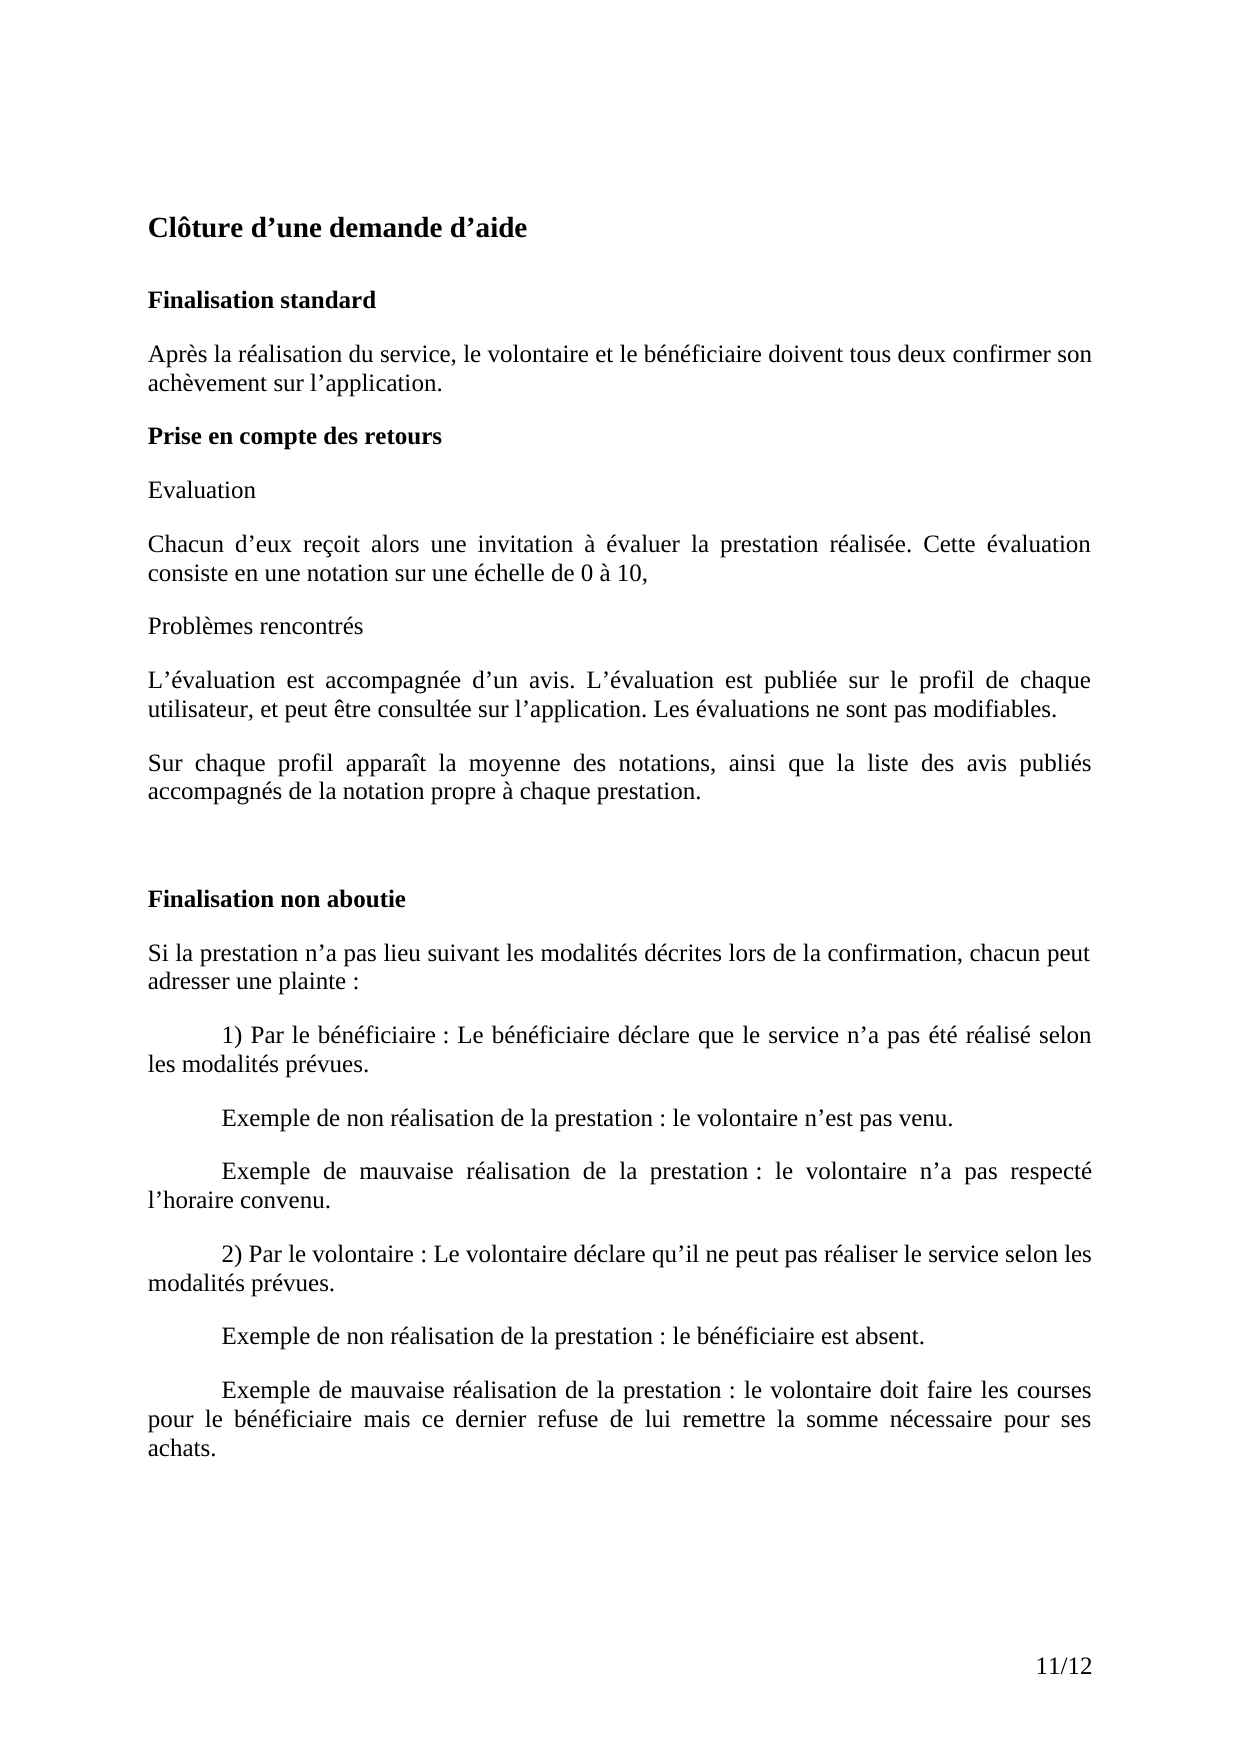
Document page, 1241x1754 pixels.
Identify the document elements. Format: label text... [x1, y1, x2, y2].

text Sur chaque profil apparaît la moyenne des notations, ainsi que la liste des avis publiés accompagnés de la notation propre à chaque prestation. [148, 748, 1092, 805]
text Après la réalisation du service, le volontaire et le bénéficiaire doivent tous deux confirmer son achèvement sur l’application. [148, 339, 1092, 396]
text Finalisation standard [148, 285, 1092, 314]
text Prise en compte des retours [148, 421, 1092, 450]
text L’évaluation est accompagnée d’un avis. L’évaluation est publiée sur le profil de chaque utilisateur, et peut être consultée sur l’application. Les évaluations ne sont pas modifiables. [148, 665, 1092, 723]
text Exemple de non réalisation de la prestation : le bénéficiaire est absent. [148, 1321, 1092, 1350]
text 1) Par le bénéficiaire : Le bénéficiaire déclare que le service n’a pas été réalisé selon les modalités prévues. [148, 1020, 1092, 1078]
text Finalisation non aboutie [148, 884, 1092, 913]
text Evaluation [148, 475, 1092, 504]
text Exemple de mauvaise réalisation de la prestation : le volontaire doit faire les courses pour le bénéficiaire mais ce dernier refuse de lui remettre la somme nécessaire pour ses achats. [148, 1375, 1092, 1461]
text Chacun d’eux reçoit alors une invitation à évaluer la prestation réalisée. Cette évaluation consiste en une notation sur une échelle de 0 à 10, [148, 529, 1092, 586]
text Exemple de mauvaise réalisation de la prestation : le volontaire n’a pas respecté l’horaire convenu. [148, 1156, 1092, 1214]
subtitle Clôture d’une demande d’aide [148, 210, 1092, 243]
text 2) Par le volontaire : Le volontaire déclare qu’il ne peut pas réaliser le service selon les modalités prévues. [148, 1239, 1092, 1296]
text Si la prestation n’a pas lieu suivant les modalités décrites lors de la confirmation, chacun peut adresser une plainte : [148, 938, 1092, 995]
text Exemple de non réalisation de la prestation : le volontaire n’est pas venu. [148, 1103, 1092, 1131]
text Problèmes rencontrés [148, 611, 1092, 640]
